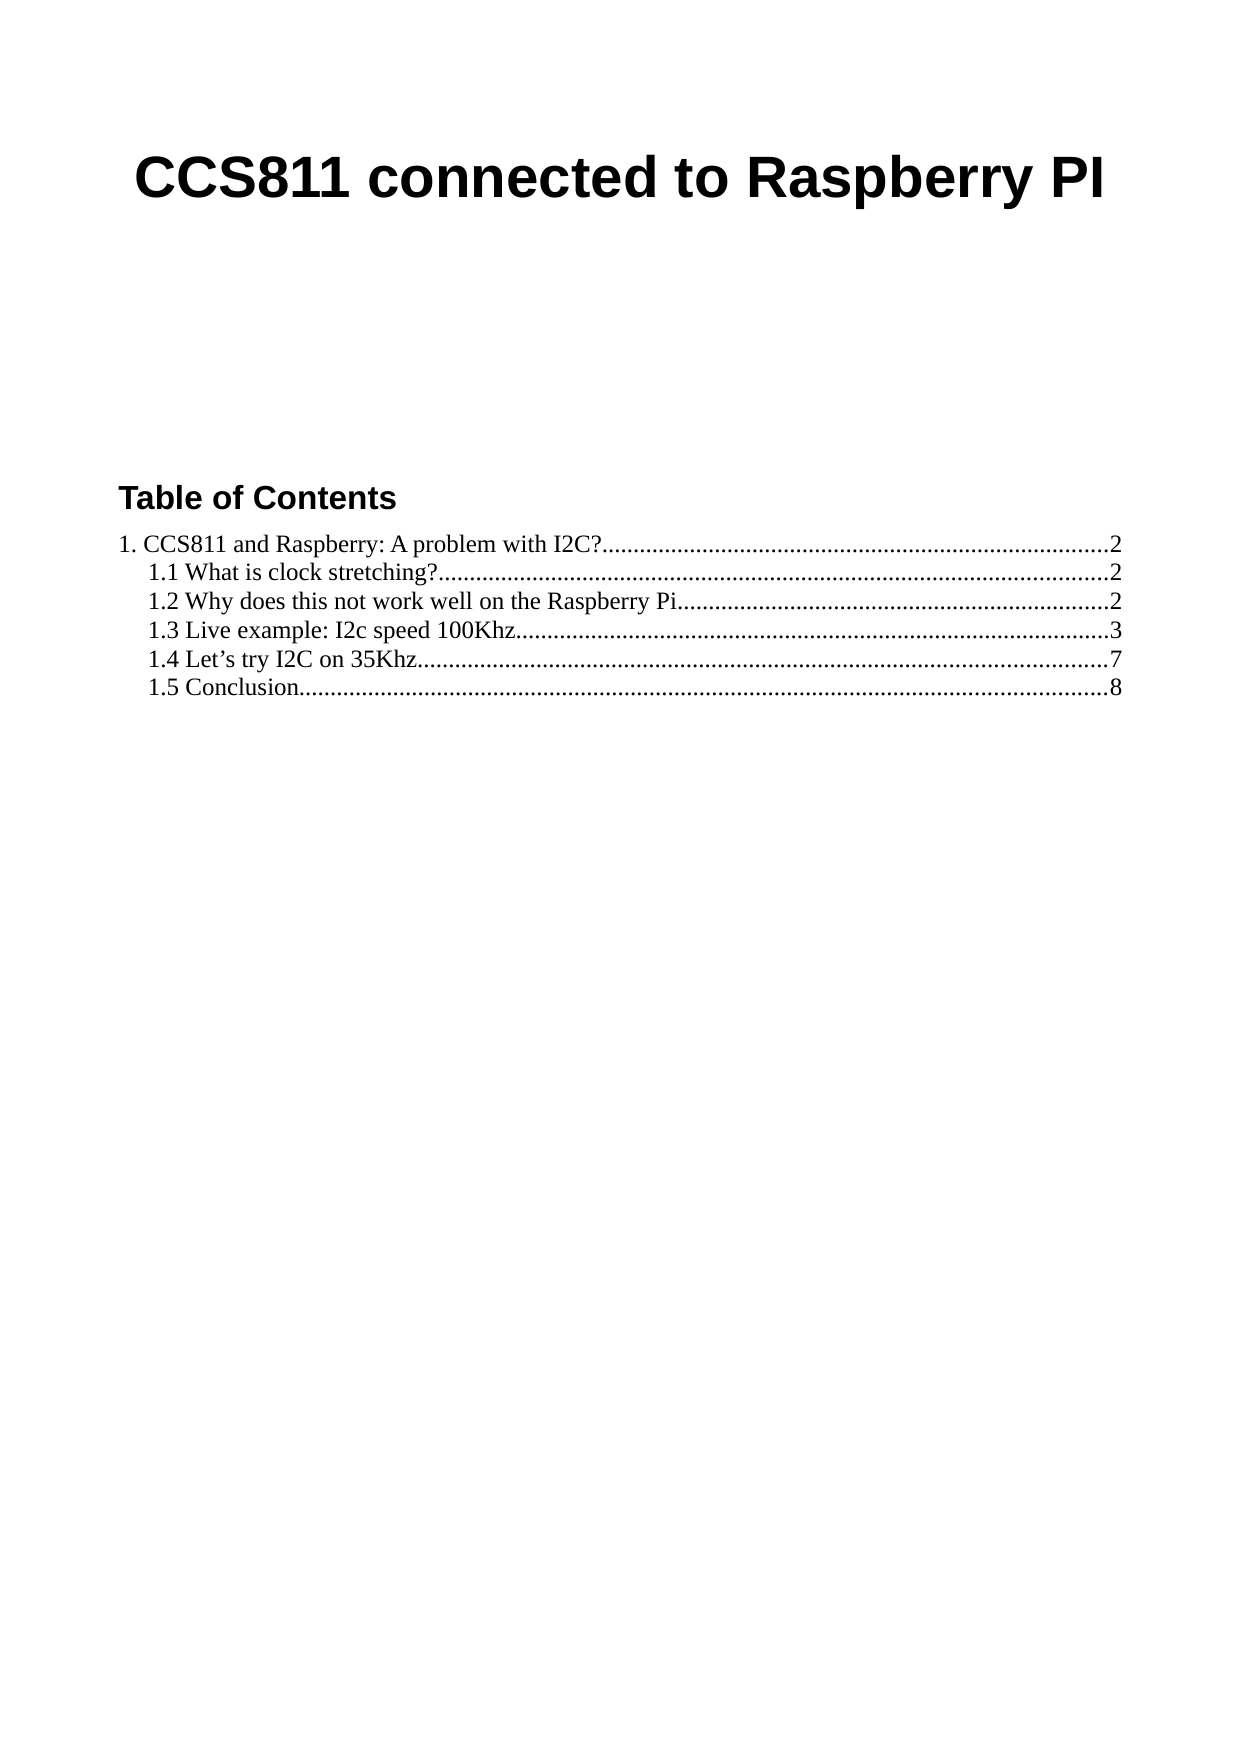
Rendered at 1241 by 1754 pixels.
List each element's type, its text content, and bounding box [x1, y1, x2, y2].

text 1.4 Let’s try I2C on 35Khz. 7 [148, 644, 1122, 672]
text 1.2 Why does this not work well on the Raspberry Pi 2 [148, 586, 1122, 615]
subtitle Table of Contents [118, 478, 1122, 516]
text 1.3 Live example: I2c speed 100Khz 3 [148, 615, 1122, 644]
text 1. CCS811 and Raspberry: A problem with I2C? 2 [118, 529, 1122, 557]
text 1.5 Conclusion 8 [148, 672, 1122, 701]
title CCS811 connected to Raspberry PI [118, 143, 1122, 210]
text 1.1 What is clock stretching? 2 [148, 557, 1122, 586]
